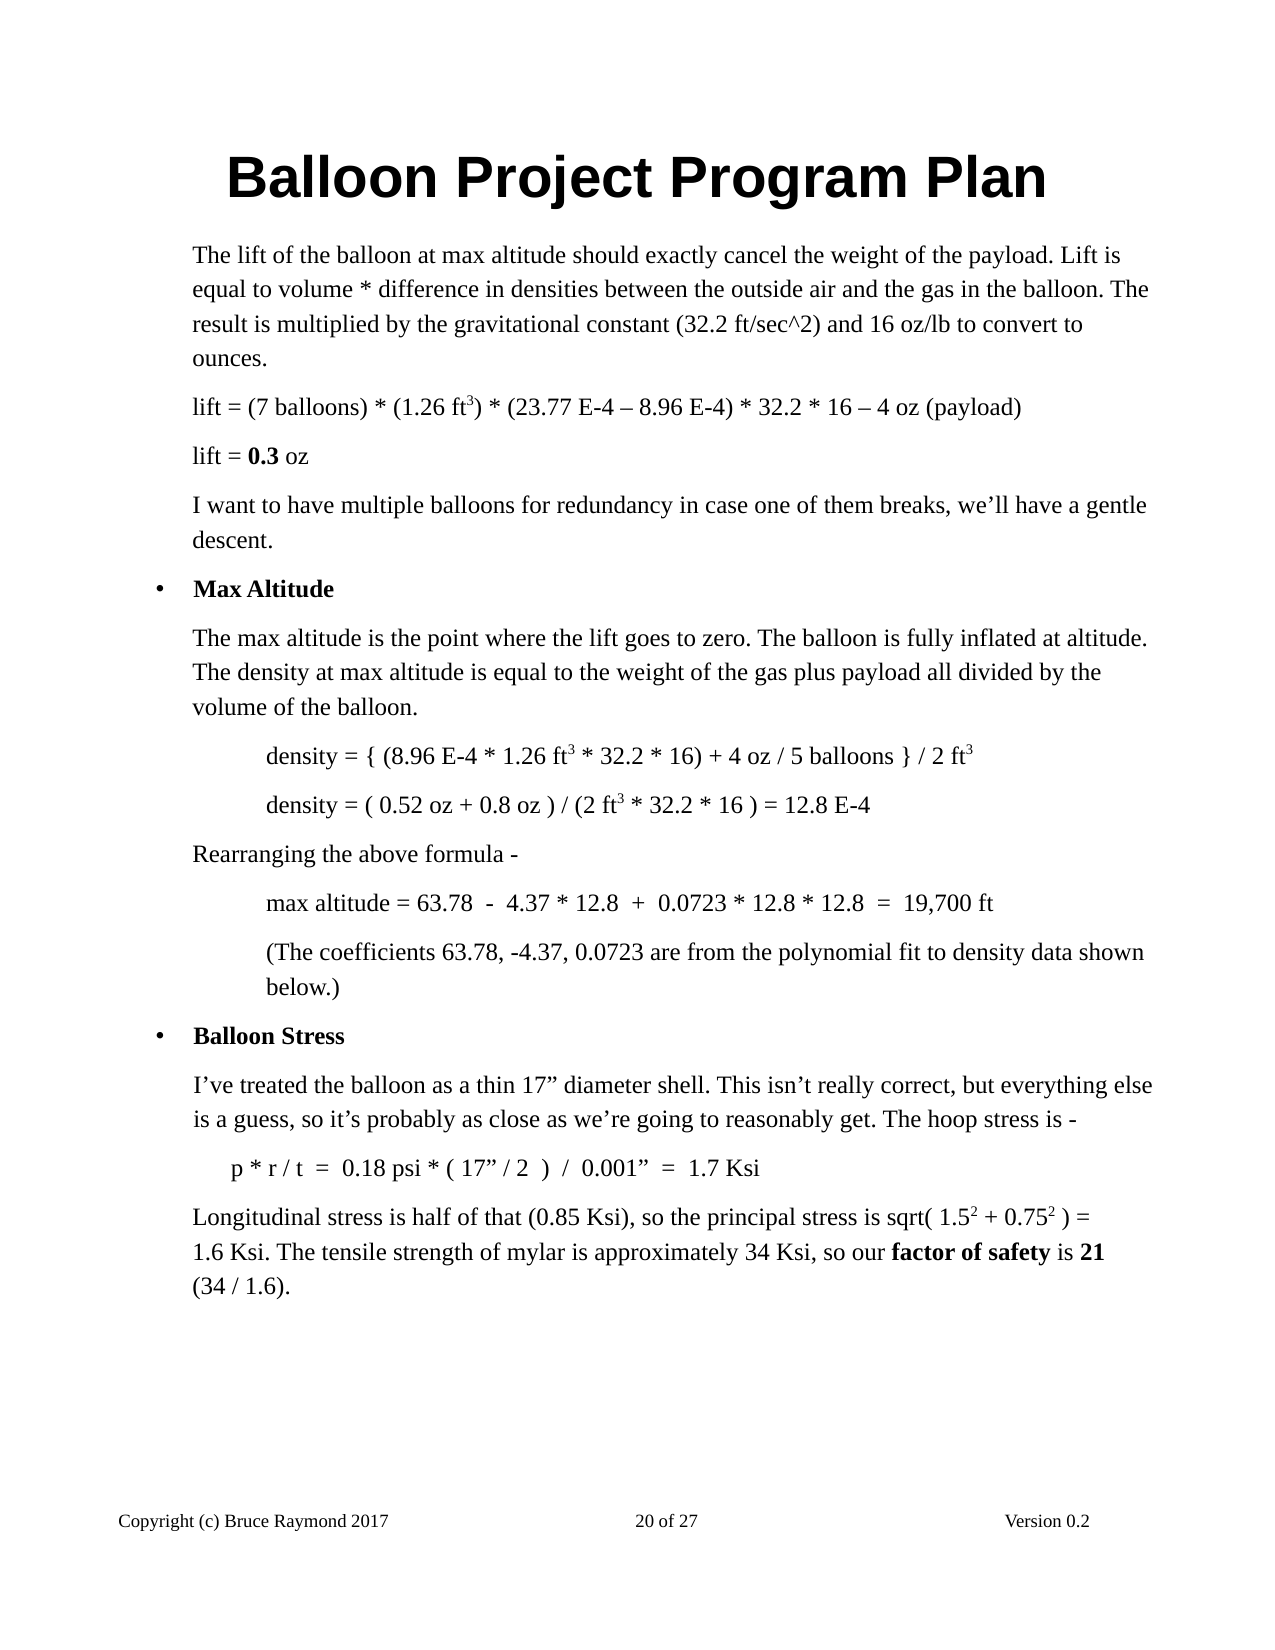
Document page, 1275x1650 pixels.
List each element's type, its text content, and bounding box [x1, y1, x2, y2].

list Balloon Stress [156, 1021, 1157, 1049]
text I want to have multiple balloons for redundancy in case one of them breaks, we’ll have a gentle descent. [192, 490, 1157, 553]
text max altitude = 63.78 - 4.37 * 12.8 + 0.0723 * 12.8 * 12.8 = 19,700 ft [266, 888, 1157, 917]
list Max Altitude [156, 574, 1157, 603]
text density = ( 0.52 oz + 0.8 oz ) / (2 ft3 * 32.2 * 16 ) = 12.8 E-4 [266, 790, 1157, 819]
text lift = 0.3 oz [192, 441, 1157, 470]
text (The coefficients 63.78, -4.37, 0.0723 are from the polynomial fit to density data shown below.) [266, 937, 1157, 1000]
text Longitudinal stress is half of that (0.85 Ksi), so the principal stress is sqrt( 1.52 + 0.752 ) = 1.6 Ksi. The tensile strength of mylar is approximately 34 Ksi, so our factor of safety is 21 (34 / 1.6). [192, 1202, 1157, 1300]
text Rearranging the above formula - [192, 839, 1157, 868]
list p * r / t = 0.18 psi * ( 17” / 2 ) / 0.001” = 1.7 Ksi [193, 1153, 1157, 1182]
list I’ve treated the balloon as a thin 17” diameter shell. This isn’t really correct, but everything else is a guess, so it’s probably as close as we’re going to reasonably get. The hoop stress is - [156, 1070, 1157, 1133]
text The lift of the balloon at max altitude should exactly cancel the weight of the payload. Lift is equal to volume * difference in densities between the outside air and the gas in the balloon. The result is multiplied by the gravitational constant (32.2 ft/sec^2) and 16 oz/lb to convert to ounces. [192, 240, 1157, 372]
text The max altitude is the point where the lift goes to zero. The balloon is fully inflated at altitude. The density at max altitude is equal to the weight of the gas plus payload all divided by the volume of the balloon. [192, 623, 1157, 721]
text lift = (7 balloons) * (1.26 ft3) * (23.77 E-4 – 8.96 E-4) * 32.2 * 16 – 4 oz (payload) [192, 392, 1157, 421]
text density = { (8.96 E-4 * 1.26 ft3 * 32.2 * 16) + 4 oz / 5 balloons } / 2 ft3 [266, 741, 1157, 770]
